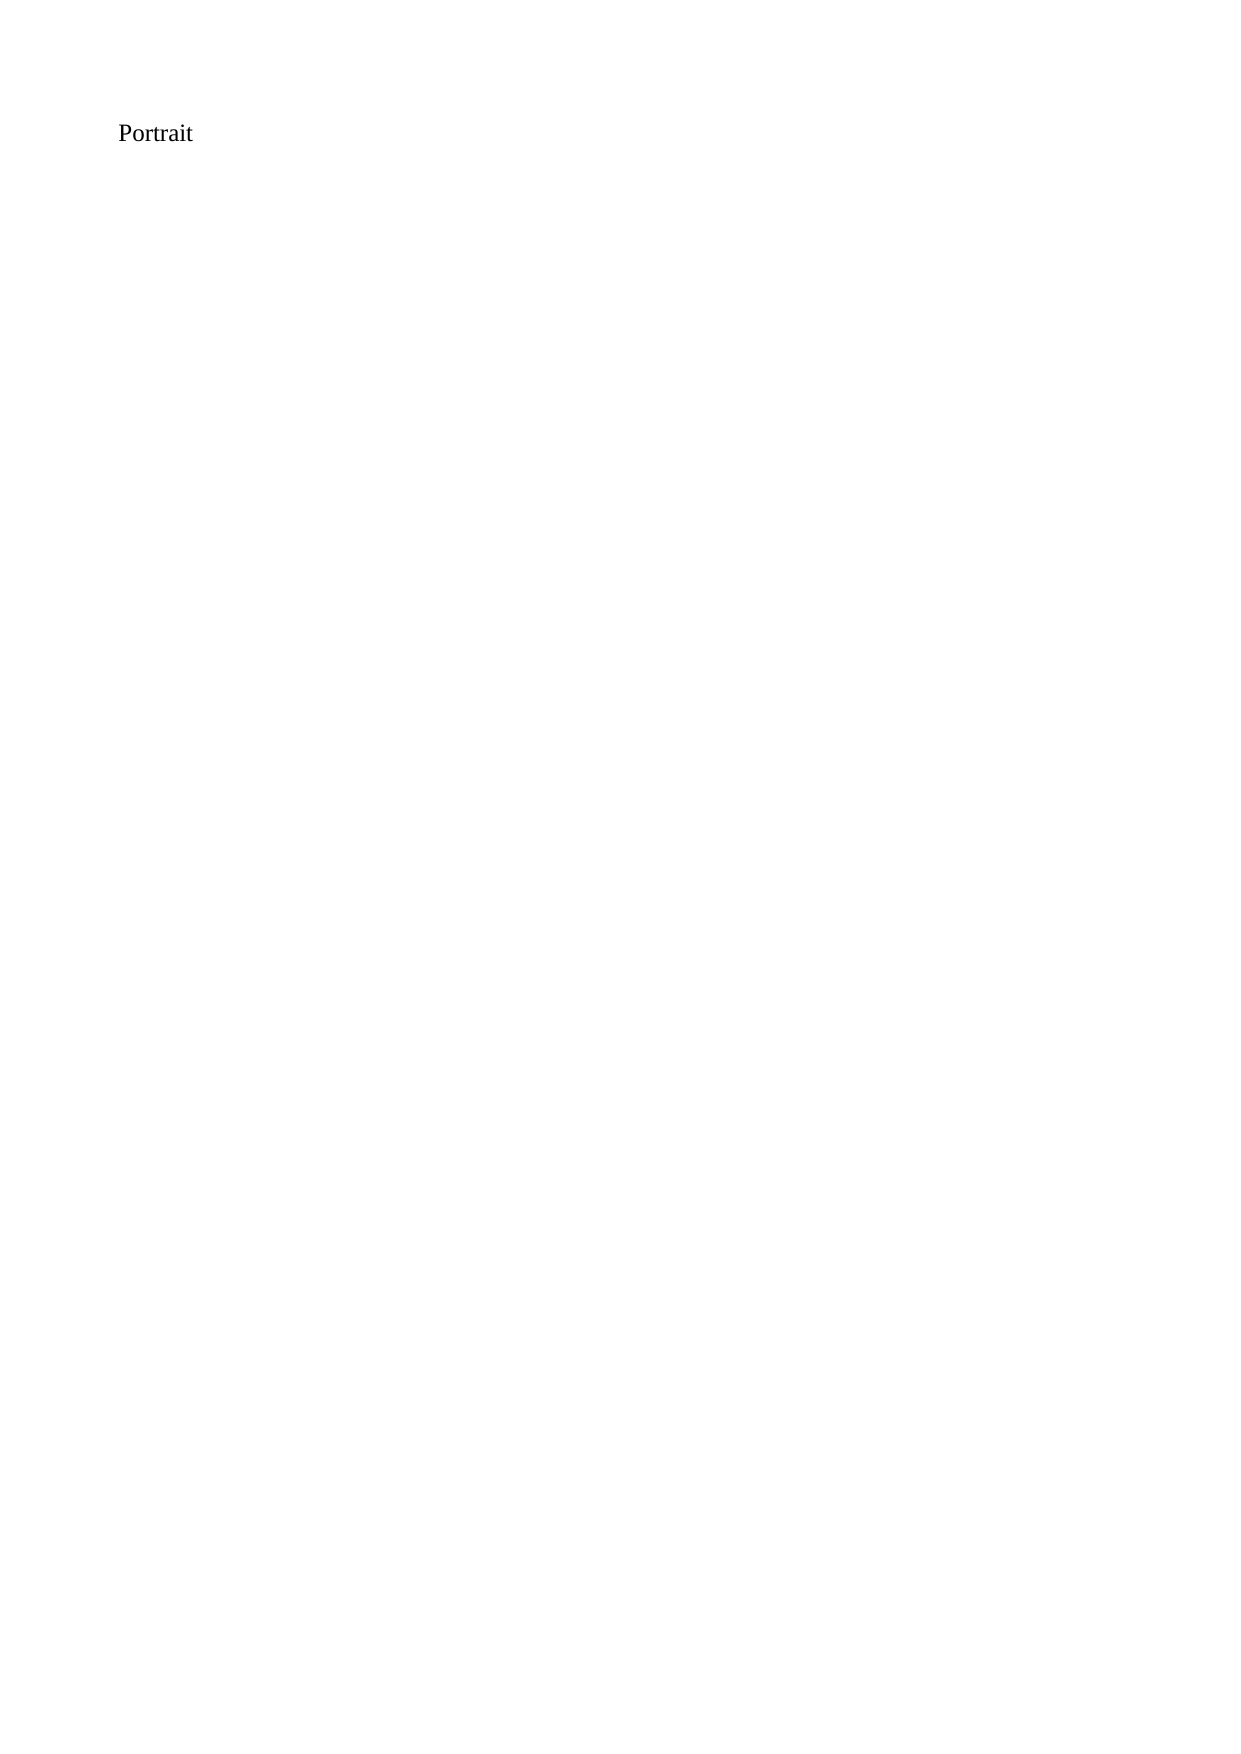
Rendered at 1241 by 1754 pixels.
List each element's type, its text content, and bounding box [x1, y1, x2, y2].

text Portrait [118, 118, 1122, 147]
